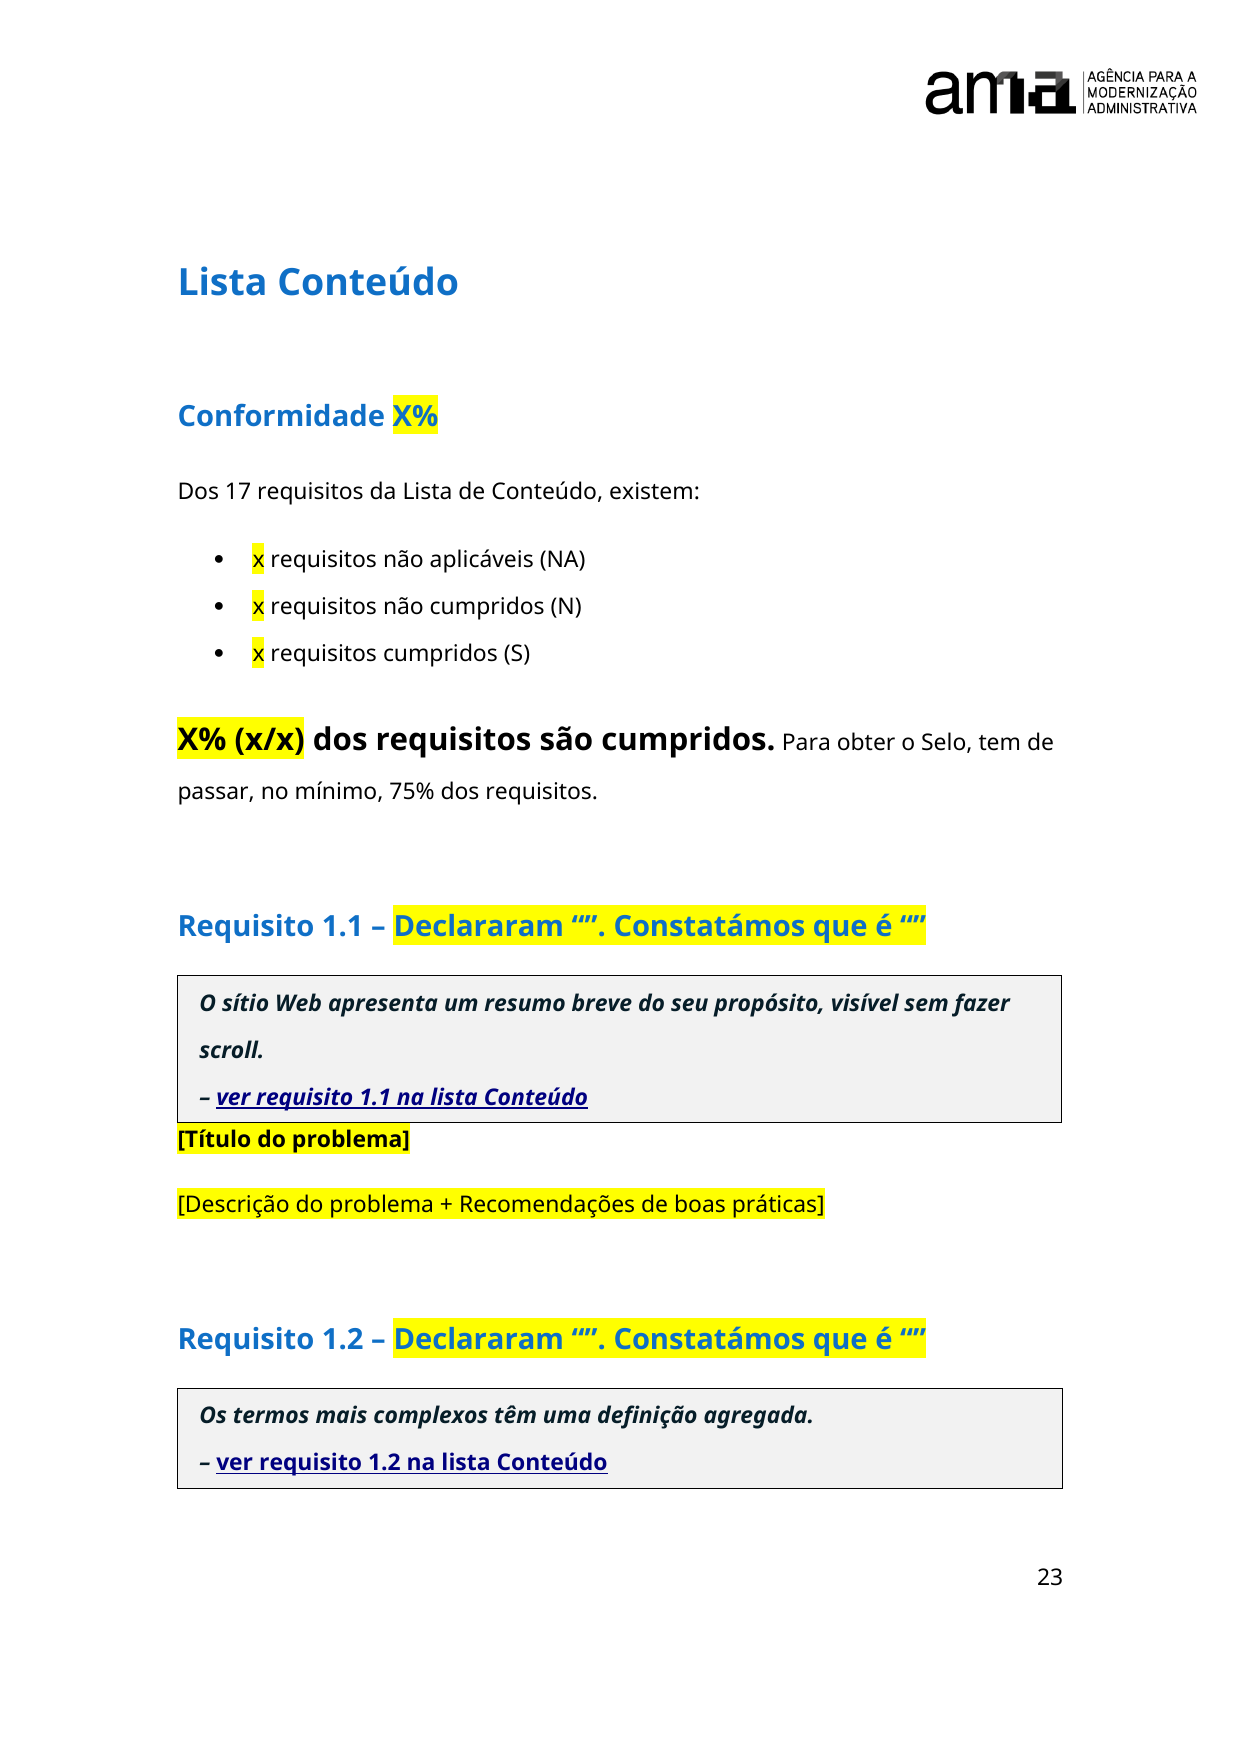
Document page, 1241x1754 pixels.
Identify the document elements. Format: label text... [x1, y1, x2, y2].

subtitle Lista Conteúdo [177, 256, 1063, 307]
text X% (x/x) dos requisitos são cumpridos. Para obter o Selo, tem de passar, no mínimo, 75% dos requisitos. [177, 717, 1063, 806]
subtitle Requisito 1.1 – Declararam “”. Constatámos que é “” [177, 905, 1063, 945]
subtitle Requisito 1.2 – Declararam “”. Constatámos que é “” [177, 1318, 1063, 1358]
list x requisitos não cumpridos (N) [215, 590, 1063, 621]
text [Descrição do problema + Recomendações de boas práticas] [177, 1188, 1063, 1219]
text Os termos mais complexos têm uma definição agregada. – ver requisito 1.2 na lista Conteúdo [178, 1389, 1062, 1488]
text O sítio Web apresenta um resumo breve do seu propósito, visível sem fazer scroll. – ver requisito 1.1 na lista Conteúdo [178, 976, 1061, 1122]
text [Título do problema] [177, 1006, 1063, 1154]
list x requisitos cumpridos (S) [215, 637, 1063, 668]
subtitle Conformidade X% [177, 395, 1063, 434]
text Dos 17 requisitos da Lista de Conteúdo, existem: [177, 475, 1063, 506]
list x requisitos não aplicáveis (NA) [215, 543, 1063, 574]
text [177, 965, 1062, 975]
